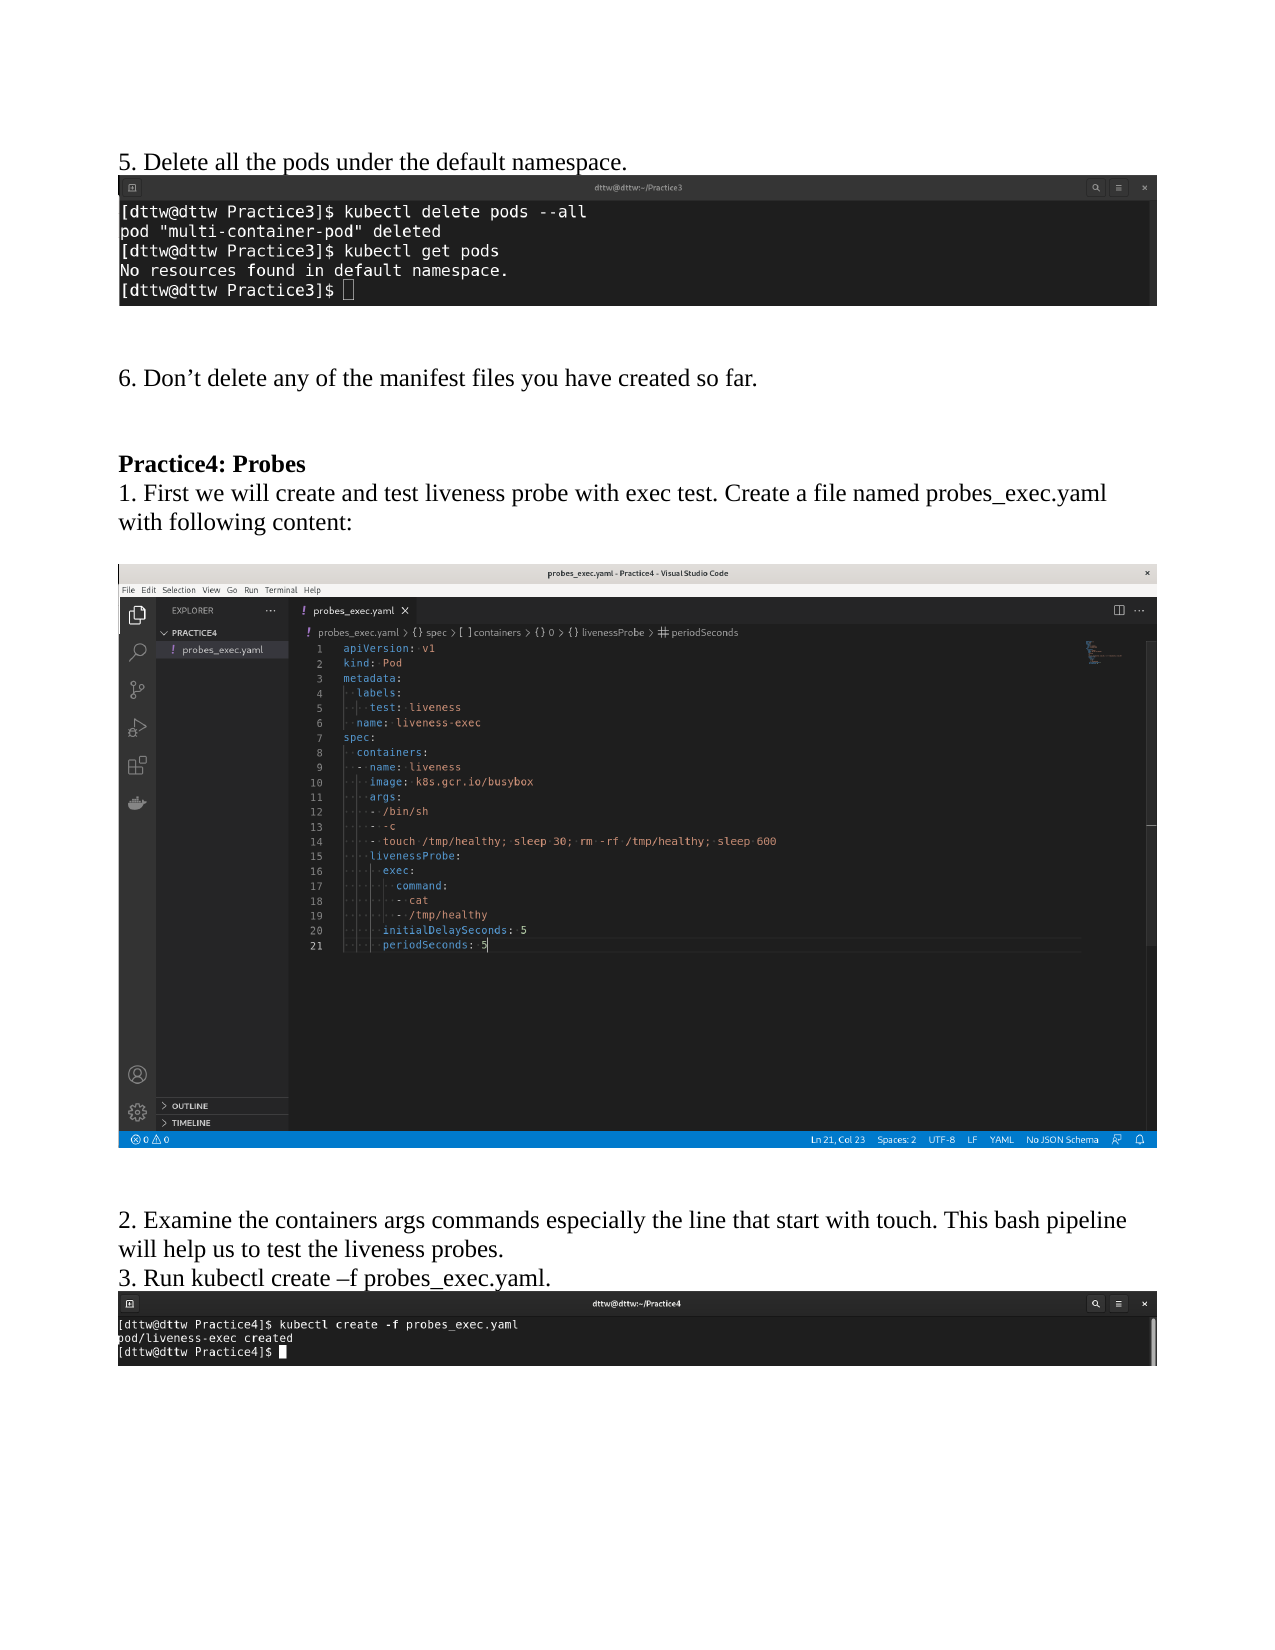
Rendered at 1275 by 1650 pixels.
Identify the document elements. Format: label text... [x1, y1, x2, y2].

text 2. Examine the containers args commands especially the line that start with touch. This bash pipeline will help us to test the liveness probes. [118, 1206, 1157, 1263]
text Practice4: Probes [118, 449, 1157, 478]
picture [118, 175, 1157, 306]
text 3. Run kubectl create –f probes_exec.yaml. [118, 1263, 1157, 1291]
text 6. Don’t delete any of the manifest files you have created so far. [118, 363, 1157, 392]
picture [118, 564, 1157, 1148]
text 5. Delete all the pods under the default namespace. [118, 147, 1157, 175]
text 1. First we will create and test liveness probe with exec test. Create a file named probes_exec.yaml with following content: [118, 478, 1157, 535]
picture [118, 1291, 1157, 1366]
